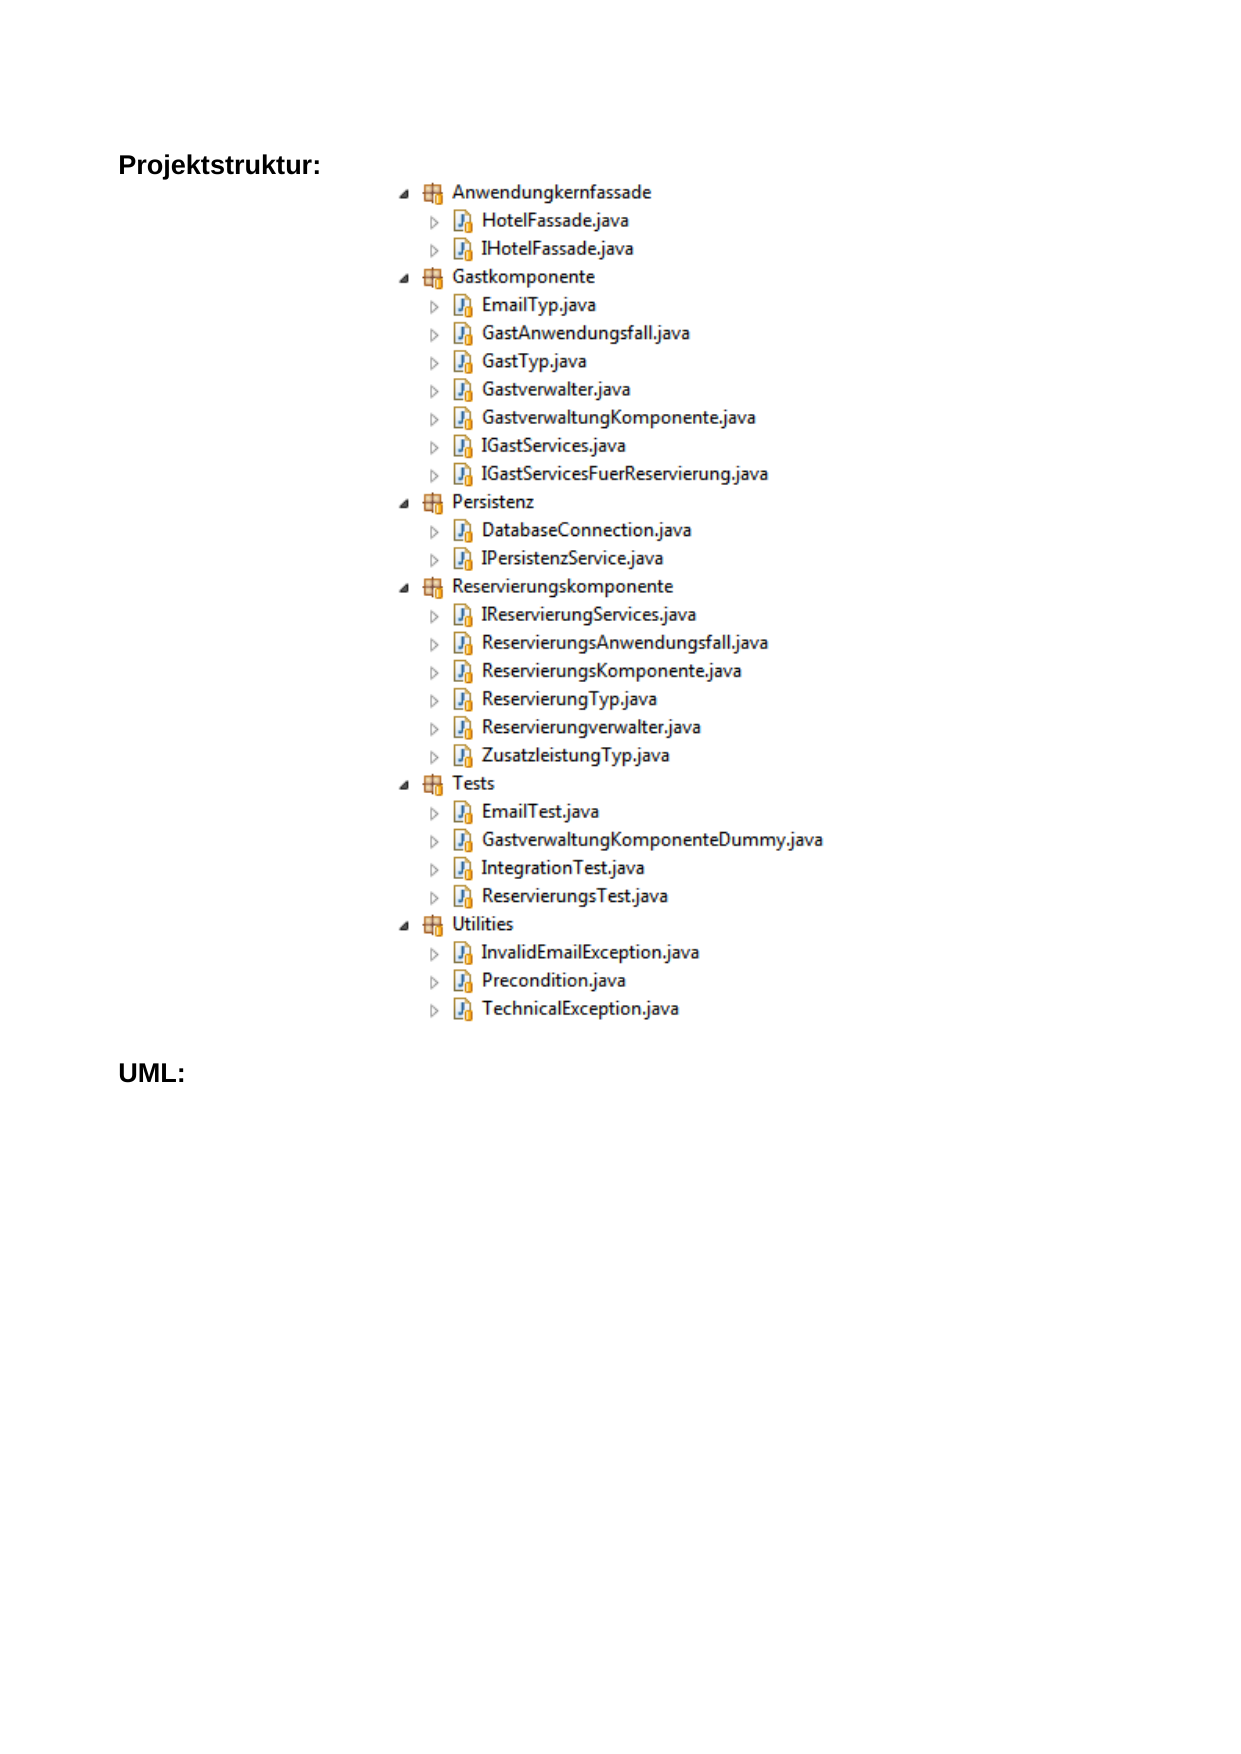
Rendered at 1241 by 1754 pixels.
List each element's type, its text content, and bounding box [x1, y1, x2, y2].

text Projektstruktur: [118, 149, 1122, 181]
picture [393, 180, 847, 1026]
text UML: [118, 1057, 1122, 1088]
